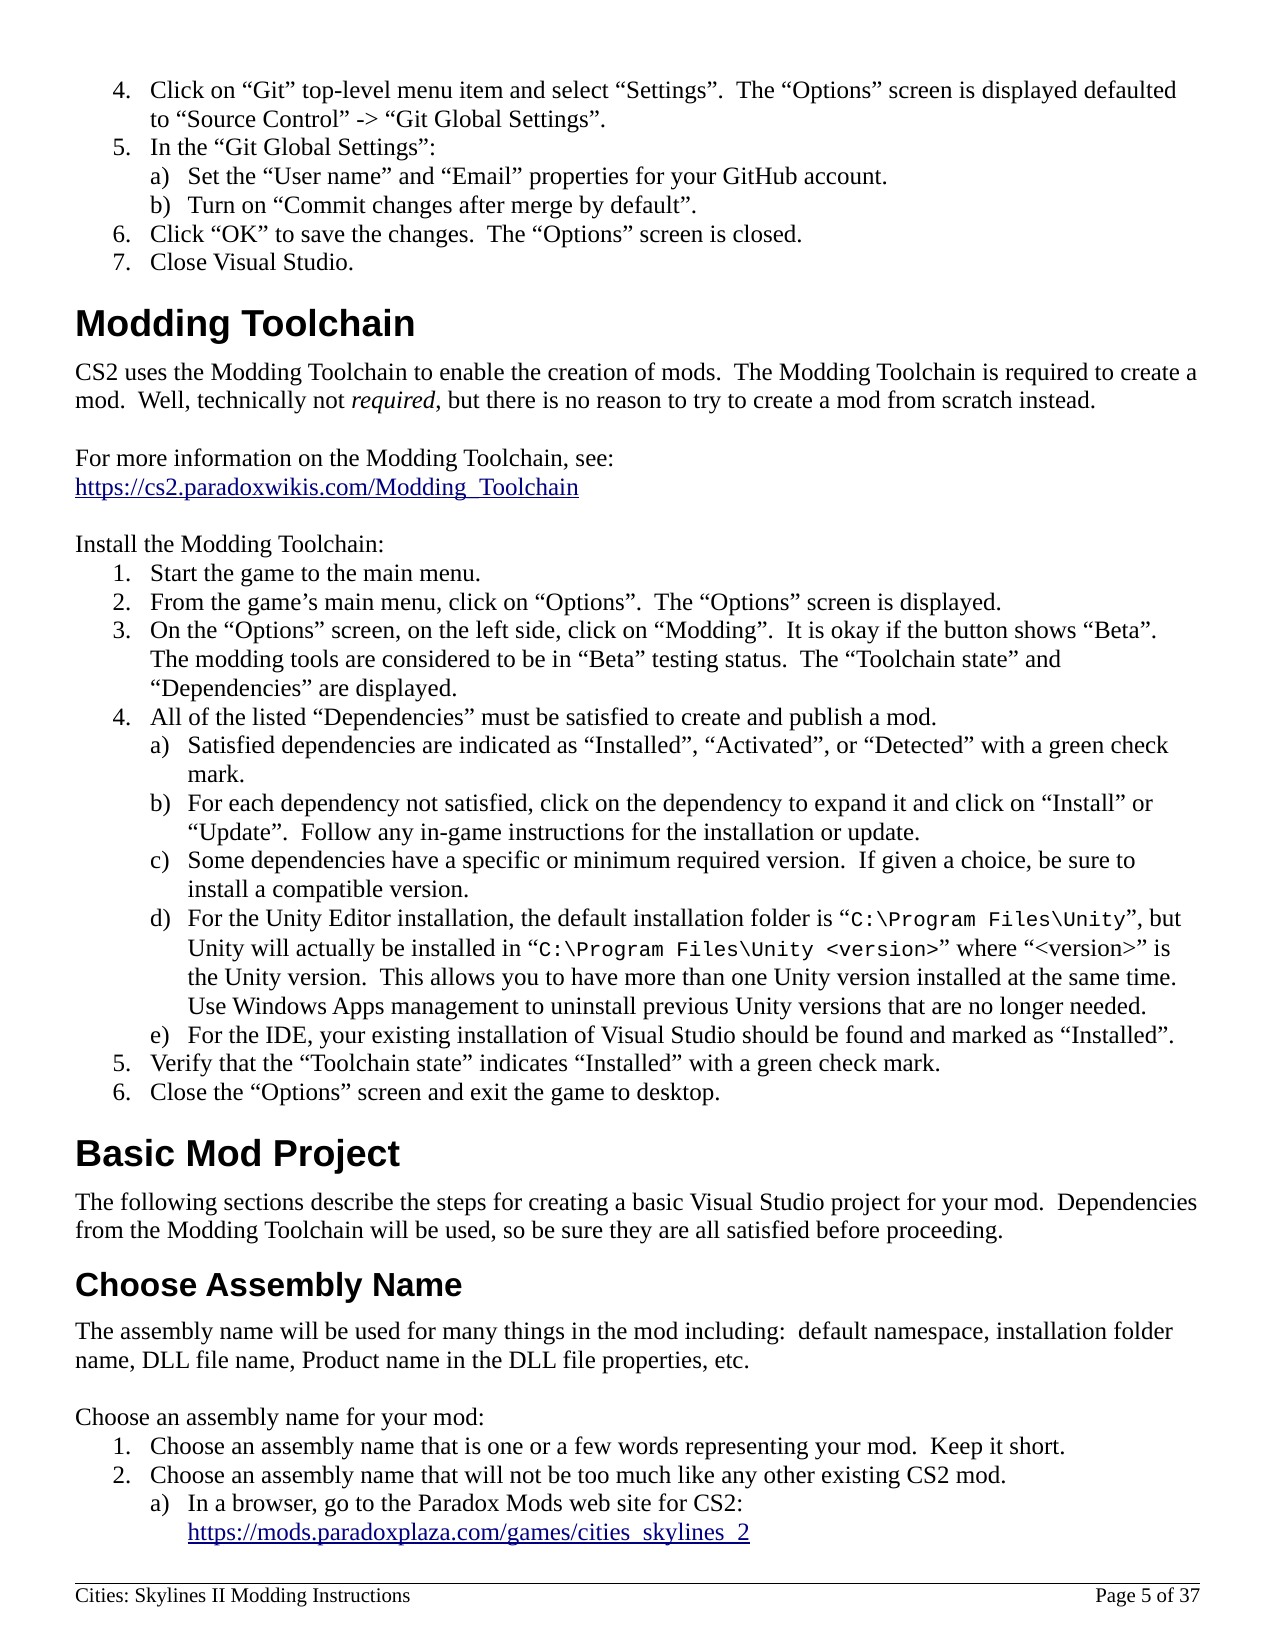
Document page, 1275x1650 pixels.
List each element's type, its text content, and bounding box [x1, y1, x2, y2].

list From the game’s main menu, click on “Options”. The “Options” screen is displayed. [112, 587, 1200, 616]
list All of the listed “Dependencies” must be satisfied to create and publish a mod. [112, 702, 1200, 731]
subtitle Choose Assembly Name [75, 1265, 1200, 1303]
list Choose an assembly name that will not be too much like any other existing CS2 mod. [112, 1460, 1200, 1488]
list Some dependencies have a specific or minimum required version. If given a choice, be sure to install a compatible version. [150, 846, 1200, 903]
list Click on “Git” top-level menu item and select “Settings”. The “Options” screen is displayed defaulted to “Source Control” -> “Git Global Settings”. [112, 75, 1200, 132]
list On the “Options” screen, on the left side, click on “Modding”. It is okay if the button shows “Beta”. The modding tools are considered to be in “Beta” testing status. The “Toolchain state” and “Dependencies” are displayed. [112, 616, 1200, 702]
text Choose an assembly name for your mod: [75, 1402, 1200, 1431]
subtitle Basic Mod Project [75, 1131, 1200, 1174]
list For the IDE, your existing installation of Visual Studio should be found and marked as “Installed”. [150, 1020, 1200, 1048]
list For each dependency not satisfied, click on the dependency to expand it and click on “Install” or “Update”. Follow any in-game instructions for the installation or update. [150, 788, 1200, 846]
list Set the “User name” and “Email” properties for your GitHub account. [150, 161, 1200, 190]
list Close the “Options” screen and exit the game to desktop. [112, 1077, 1200, 1106]
subtitle Modding Toolchain [75, 301, 1200, 344]
list Turn on “Commit changes after merge by default”. [150, 190, 1200, 219]
list Click “OK” to save the changes. The “Options” screen is closed. [112, 219, 1200, 247]
text CS2 uses the Modding Toolchain to enable the creation of mods. The Modding Toolchain is required to create a mod. Well, technically not required, but there is no reason to try to create a mod from scratch instead. [75, 357, 1200, 414]
list Verify that the “Toolchain state” indicates “Installed” with a green check mark. [112, 1048, 1200, 1077]
text Install the Modding Toolchain: [75, 529, 1200, 558]
list Choose an assembly name that is one or a few words representing your mod. Keep it short. [112, 1431, 1200, 1460]
list Start the game to the main menu. [112, 558, 1200, 587]
list Close Visual Studio. [112, 247, 1200, 276]
list In a browser, go to the Paradox Mods web site for CS2: https://mods.paradoxplaza.com/games/cities_skylines_2 [150, 1488, 1200, 1546]
text The assembly name will be used for many things in the mod including: default namespace, installation folder name, DLL file name, Product name in the DLL file properties, etc. [75, 1316, 1200, 1373]
list In the “Git Global Settings”: [112, 132, 1200, 161]
list Satisfied dependencies are indicated as “Installed”, “Activated”, or “Detected” with a green check mark. [150, 731, 1200, 788]
text The following sections describe the steps for creating a basic Visual Studio project for your mod. Dependencies from the Modding Toolchain will be used, so be sure they are all satisfied before proceeding. [75, 1187, 1200, 1244]
list For the Unity Editor installation, the default installation folder is “C:\Program Files\Unity”, but Unity will actually be installed in “C:\Program Files\Unity <version>” where “<version>” is the Unity version. This allows you to have more than one Unity version installed at the same time. Use Windows Apps management to uninstall previous Unity versions that are no longer needed. [150, 903, 1200, 1020]
text For more information on the Modding Toolchain, see: https://cs2.paradoxwikis.com/Modding_Toolchain [75, 443, 1200, 501]
